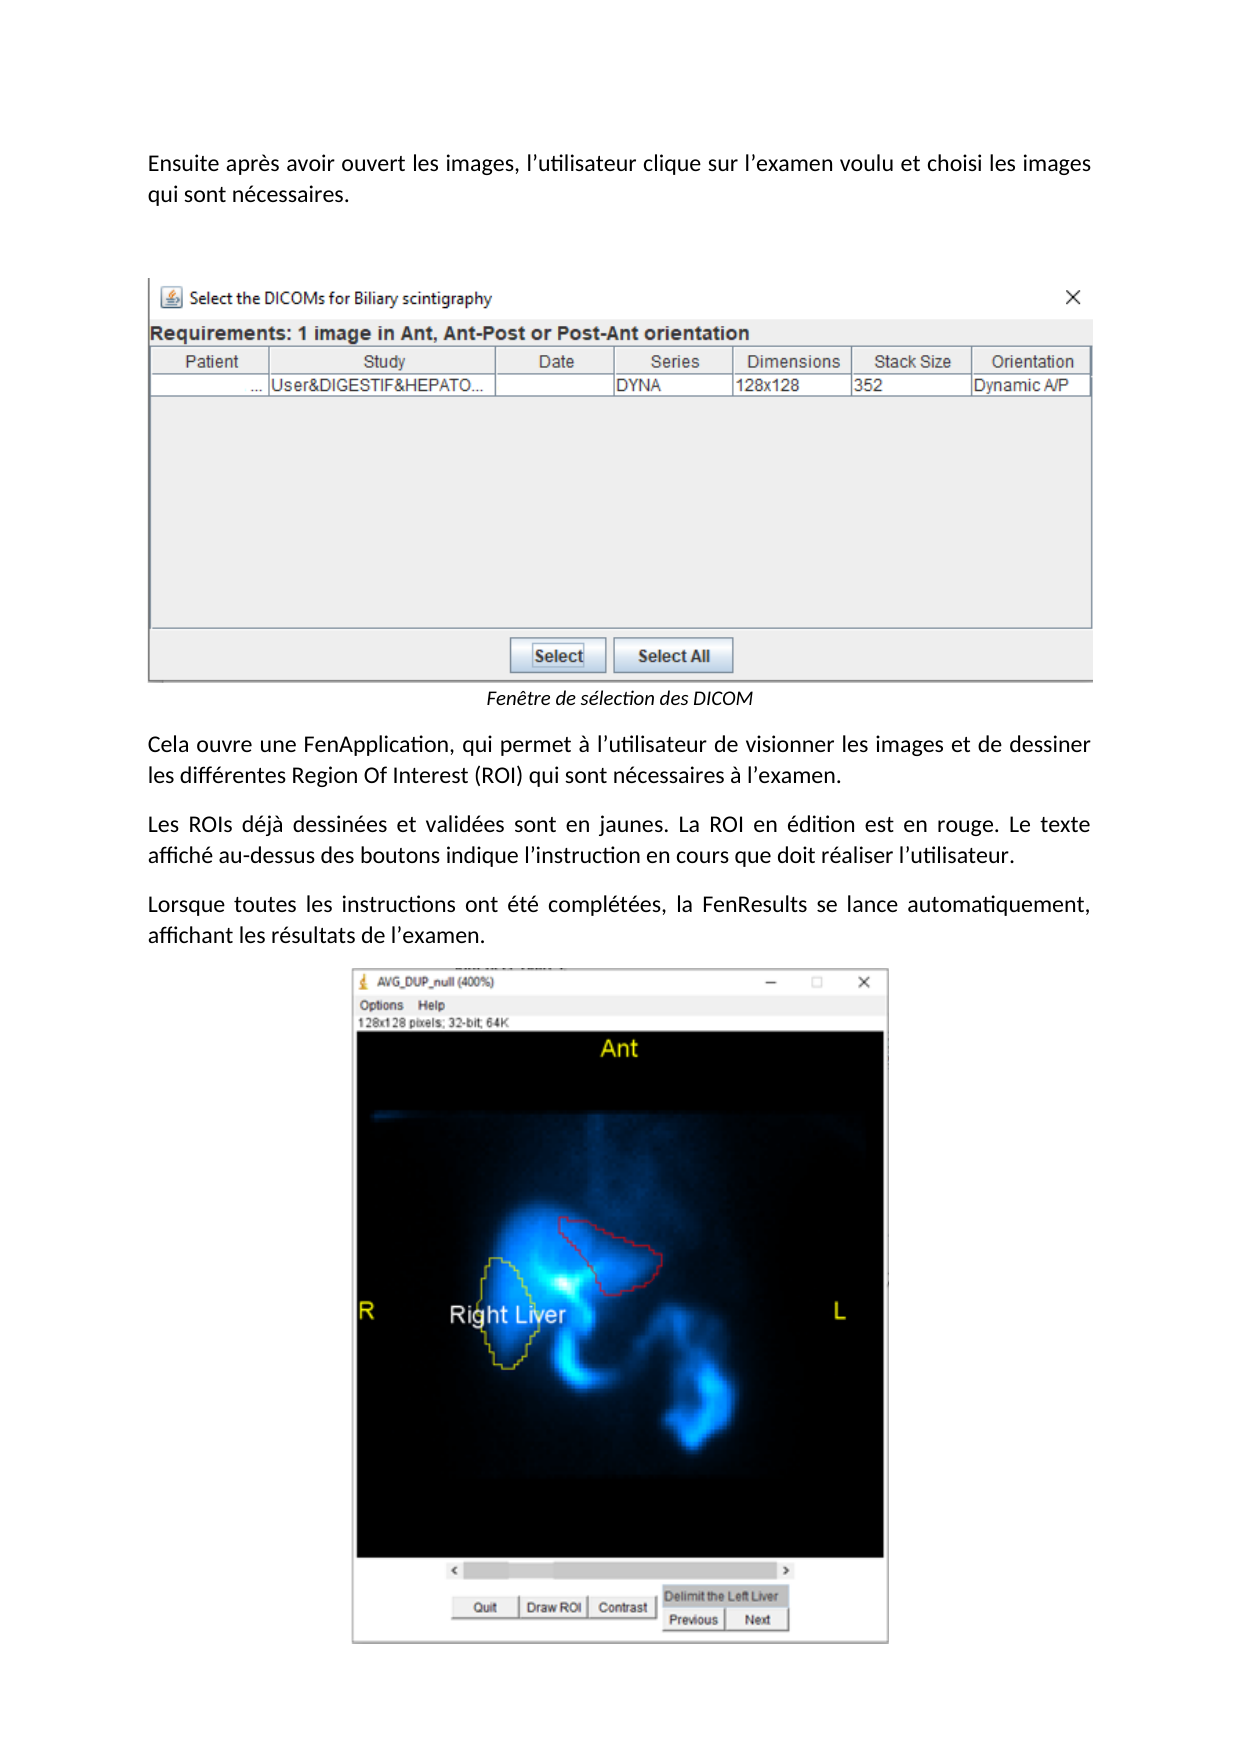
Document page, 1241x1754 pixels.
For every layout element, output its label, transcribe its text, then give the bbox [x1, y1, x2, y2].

text Les ROIs déjà dessinées et validées sont en jaunes. La ROI en édition est en rouge. Le texte affiché au-dessus des boutons indique l’instruction en cours que doit réaliser l’utilisateur. [148, 809, 1093, 870]
text Cela ouvre une FenApplication, qui permet à l’utilisateur de visionner les images et de dessiner les différentes Region Of Interest (ROI) qui sont nécessaires à l’examen. [148, 729, 1093, 790]
picture [351, 968, 889, 1644]
text Fenêtre de sélection des DICOM [148, 683, 1093, 710]
text Lorsque toutes les instructions ont été complétées, la FenResults se lance automatiquement, affichant les résultats de l’examen. [148, 889, 1093, 949]
text Ensuite après avoir ouvert les images, l’utilisateur clique sur l’examen voulu et choisi les images qui sont nécessaires. [148, 148, 1093, 208]
picture [147, 278, 1093, 683]
